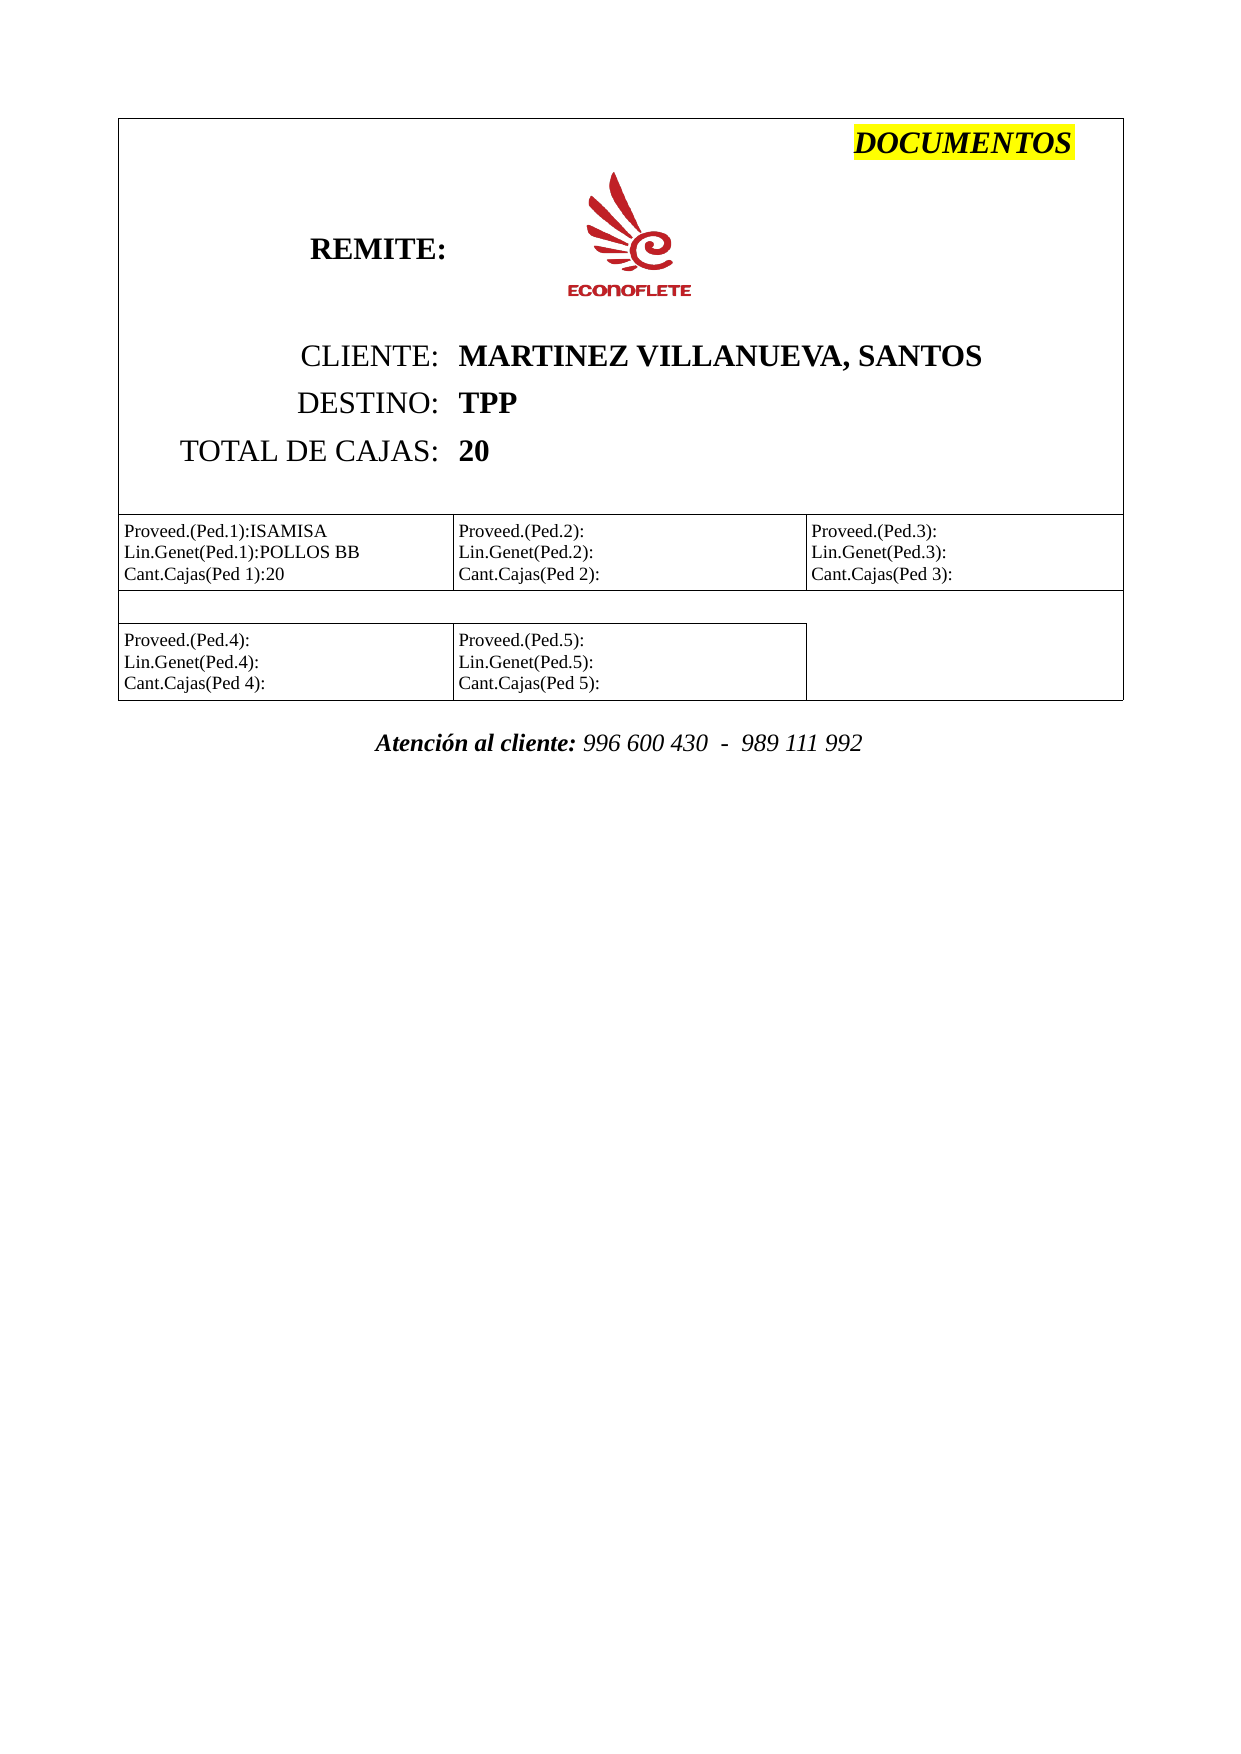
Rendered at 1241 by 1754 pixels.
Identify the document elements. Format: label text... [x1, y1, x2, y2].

table_cell [119, 474, 453, 514]
table_cell Proveed.(Ped.1):ISAMISA Lin.Genet(Ped.1):POLLOS BB Cant.Cajas(Ped 1):20 [119, 515, 453, 590]
table_cell DESTINO: [119, 379, 453, 426]
table_cell [806, 166, 1123, 332]
table_cell Proveed.(Ped.5): Lin.Genet(Ped.5): Cant.Cajas(Ped 5): [454, 624, 806, 699]
text Atención al cliente: 996 600 430 - 989 111 992 [118, 728, 1122, 757]
table_cell [119, 591, 453, 623]
table_header DOCUMENTOS [806, 119, 1123, 166]
table_cell [453, 591, 806, 623]
table_cell TPP [453, 379, 806, 426]
table_cell Proveed.(Ped.3): Lin.Genet(Ped.3): Cant.Cajas(Ped 3): [807, 515, 1123, 590]
table_cell Proveed.(Ped.4): Lin.Genet(Ped.4): Cant.Cajas(Ped 4): [119, 624, 453, 699]
table_cell MARTINEZ VILLANUEVA, SANTOS [453, 332, 1123, 379]
table_cell [806, 474, 1123, 514]
picture [552, 171, 707, 297]
table_cell TOTAL DE CAJAS: [119, 426, 453, 474]
table_cell Proveed.(Ped.2): Lin.Genet(Ped.2): Cant.Cajas(Ped 2): [454, 515, 806, 590]
table_cell [806, 379, 1123, 426]
table_header [453, 119, 806, 166]
table_cell [806, 591, 1123, 623]
table_cell [453, 474, 806, 514]
table_cell 20 [453, 426, 1123, 474]
table_cell REMITE: [119, 166, 453, 332]
table_cell [807, 623, 1123, 699]
table_cell [453, 166, 806, 332]
table_cell CLIENTE: [119, 332, 453, 379]
table_header [119, 119, 453, 166]
